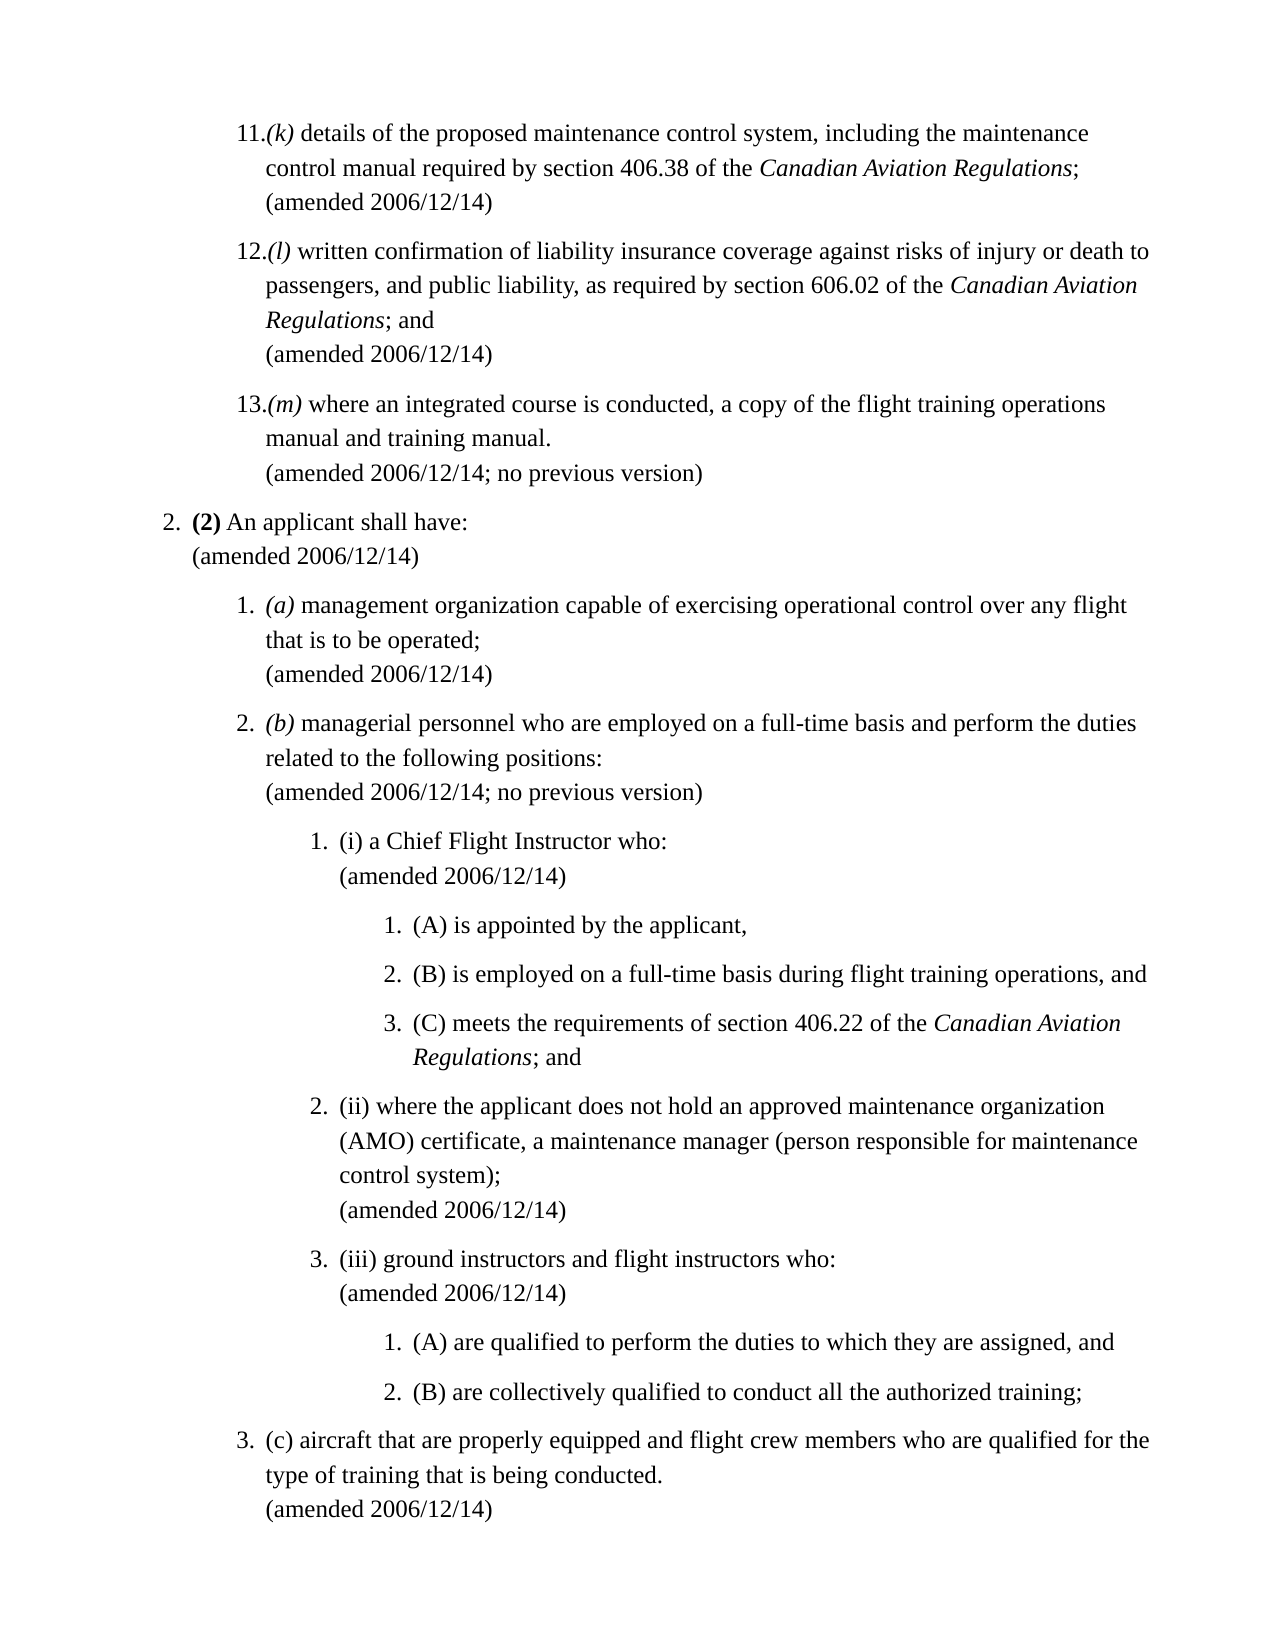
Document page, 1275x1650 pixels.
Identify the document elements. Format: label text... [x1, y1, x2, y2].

list (c) aircraft that are properly equipped and flight crew members who are qualified for the type of training that is being conducted. (amended 2006/12/14) [236, 1426, 1157, 1523]
list (2) An applicant shall have: (amended 2006/12/14) [162, 507, 1157, 570]
list (B) is employed on a full-time basis during flight training operations, and [383, 959, 1157, 988]
list (C) meets the requirements of section 406.22 of the Canadian Aviation Regulations; and [383, 1008, 1157, 1071]
list (k) details of the proposed maintenance control system, including the maintenance control manual required by section 406.38 of the Canadian Aviation Regulations; (amended 2006/12/14) [236, 118, 1157, 216]
list (a) management organization capable of exercising operational control over any flight that is to be operated; (amended 2006/12/14) [236, 590, 1157, 688]
list (B) are collectively qualified to conduct all the authorized training; [383, 1377, 1157, 1405]
list (A) is appointed by the applicant, [383, 910, 1157, 938]
list (ii) where the applicant does not hold an approved maintenance organization (AMO) certificate, a maintenance manager (person responsible for maintenance control system); (amended 2006/12/14) [309, 1091, 1157, 1224]
list (b) managerial personnel who are employed on a full-time basis and perform the duties related to the following positions: (amended 2006/12/14; no previous version) [236, 708, 1157, 806]
list (iii) ground instructors and flight instructors who: (amended 2006/12/14) [309, 1244, 1157, 1307]
list (m) where an integrated course is conducted, a copy of the flight training operations manual and training manual. (amended 2006/12/14; no previous version) [236, 389, 1157, 486]
list (l) written confirmation of liability insurance coverage against risks of injury or death to passengers, and public liability, as required by section 606.02 of the Canadian Aviation Regulations; and (amended 2006/12/14) [236, 236, 1157, 368]
list (i) a Chief Flight Instructor who: (amended 2006/12/14) [309, 826, 1157, 889]
list (A) are qualified to perform the duties to which they are assigned, and [383, 1327, 1157, 1356]
